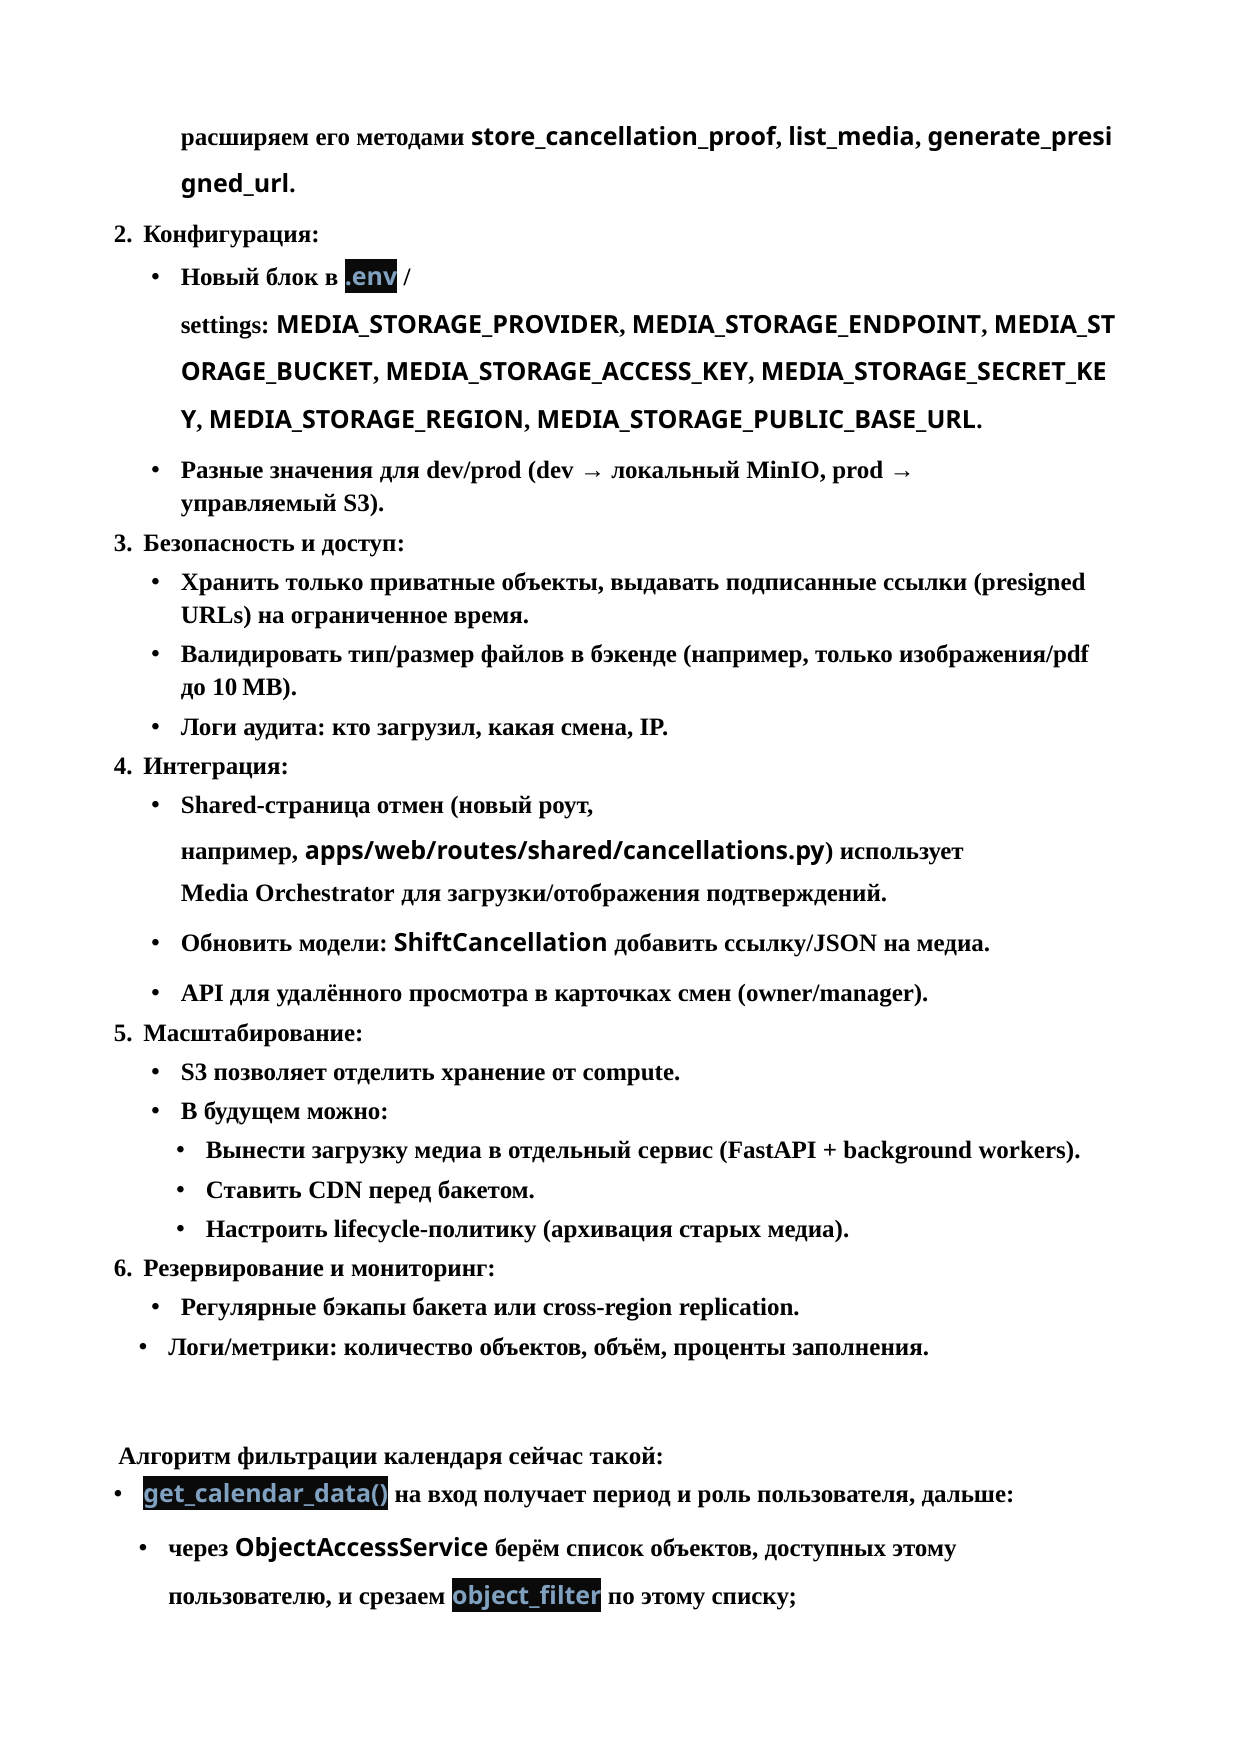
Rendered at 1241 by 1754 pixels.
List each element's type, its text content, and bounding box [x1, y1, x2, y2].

list Обновить модели: ShiftCancellation добавить ссылку/JSON на медиа. [156, 924, 1122, 958]
list через ObjectAccessService берём список объектов, доступных этому пользователю, и срезаем object_filter по этому списку; [143, 1530, 1122, 1612]
list Разные значения для dev/prod (dev → локальный MinIO, prod → управляемый S3). [156, 456, 1122, 517]
list Shared-страница отмен (новый роут, например, apps/web/routes/shared/cancellations.py) использует Media Orchestrator для загрузки/отображения подтверждений. [156, 790, 1122, 907]
list Логи/метрики: количество объектов, объём, проценты заполнения. [143, 1332, 1122, 1361]
list Интеграция: [118, 751, 1122, 780]
list Валидировать тип/размер файлов в бэкенде (например, только изображения/pdf до 10 MB). [156, 639, 1122, 701]
list Ставить CDN перед бакетом. [181, 1175, 1122, 1203]
text Алгоритм фильтрации календаря сейчас такой: [118, 1441, 1122, 1470]
list Хранить только приватные объекты, выдавать подписанные ссылки (presigned URLs) на ограниченное время. [156, 567, 1122, 629]
list Новый блок в .env / settings: MEDIA_STORAGE_PROVIDER, MEDIA_STORAGE_ENDPOINT, MEDIA_STORAGE_BUCKET, MEDIA_STORAGE_ACCESS_KEY, MEDIA_STORAGE_SECRET_KEY, MEDIA_STORAGE_REGION, MEDIA_STORAGE_PUBLIC_BASE_URL. [156, 259, 1122, 436]
list API для удалённого просмотра в карточках смен (owner/manager). [156, 978, 1122, 1007]
list В будущем можно: [156, 1096, 1122, 1125]
list Резервирование и мониторинг: [118, 1253, 1122, 1282]
list Безопасность и доступ: [118, 528, 1122, 557]
list get_calendar_data() на вход получает период и роль пользователя, дальше: [118, 1476, 1122, 1510]
list S3 позволяет отделить хранение от compute. [156, 1057, 1122, 1086]
list Регулярные бэкапы бакета или cross-region replication. [156, 1292, 1122, 1321]
list Логи аудита: кто загрузил, какая смена, IP. [156, 712, 1122, 740]
list Настроить lifecycle-политику (архивация старых медиа). [181, 1214, 1122, 1243]
list Масштабирование: [118, 1018, 1122, 1046]
list Конфигурация: [118, 219, 1122, 248]
list Вынести загрузку медиа в отдельный сервис (FastAPI + background workers). [181, 1135, 1122, 1164]
list shared/services/media_orchestrator.py — уже используется задачами/инцидентами, расширяем его методами store_cancellation_proof, list_media, generate_presigned_url. [156, 118, 1122, 200]
